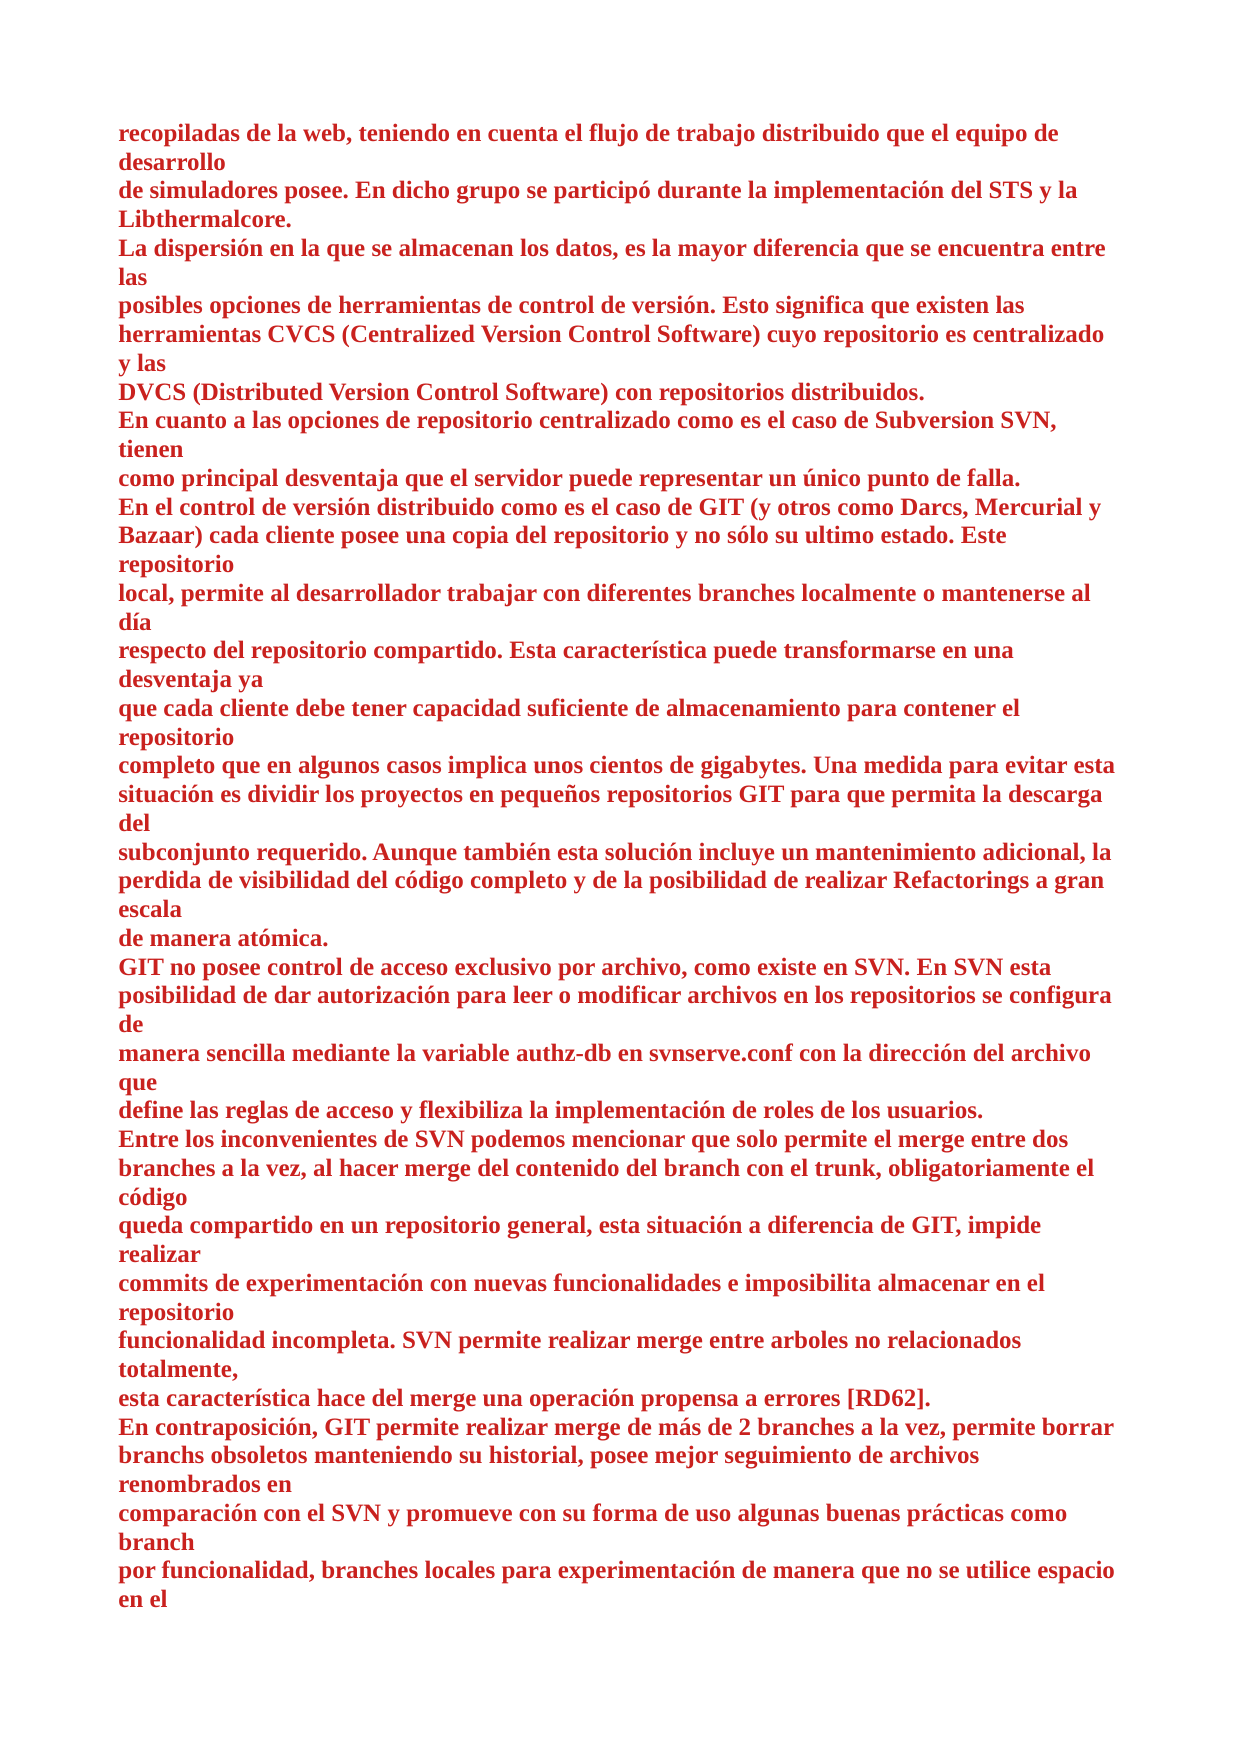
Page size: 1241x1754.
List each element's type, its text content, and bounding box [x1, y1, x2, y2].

text situación es dividir los proyectos en pequeños repositorios GIT para que permita la descarga del [118, 779, 1122, 837]
text funcionalidad incompleta. SVN permite realizar merge entre arboles no relacionados totalmente, [118, 1326, 1122, 1383]
text En cuanto a las opciones de repositorio centralizado como es el caso de Subversion SVN, tienen [118, 406, 1122, 463]
text local, permite al desarrollador trabajar con diferentes branches localmente o mantenerse al día [118, 578, 1122, 636]
text define las reglas de acceso y flexibiliza la implementación de roles de los usuarios. [118, 1096, 1122, 1124]
text Bazaar) cada cliente posee una copia del repositorio y no sólo su ultimo estado. Este repositorio [118, 521, 1122, 578]
text DVCS (Distributed Version Control Software) con repositorios distribuidos. [118, 377, 1122, 406]
text Libthermalcore. [118, 204, 1122, 233]
text branches a la vez, al hacer merge del contenido del branch con el trunk, obligatoriamente el código [118, 1153, 1122, 1211]
text En contraposición, GIT permite realizar merge de más de 2 branches a la vez, permite borrar [118, 1412, 1122, 1441]
text Entre los inconvenientes de SVN podemos mencionar que solo permite el merge entre dos [118, 1124, 1122, 1153]
text respecto del repositorio compartido. Esta característica puede transformarse en una desventaja ya [118, 636, 1122, 693]
text de simuladores posee. En dicho grupo se participó durante la implementación del STS y la [118, 176, 1122, 204]
text GIT no posee control de acceso exclusivo por archivo, como existe en SVN. En SVN esta [118, 952, 1122, 981]
text esta característica hace del merge una operación propensa a errores [RD62]. [118, 1383, 1122, 1412]
text recopiladas de la web, teniendo en cuenta el flujo de trabajo distribuido que el equipo de desarrollo [118, 118, 1122, 176]
text de manera atómica. [118, 923, 1122, 952]
text como principal desventaja que el servidor puede representar un único punto de falla. [118, 463, 1122, 492]
text La dispersión en la que se almacenan los datos, es la mayor diferencia que se encuentra entre las [118, 233, 1122, 291]
text posibilidad de dar autorización para leer o modificar archivos en los repositorios se configura de [118, 981, 1122, 1038]
text posibles opciones de herramientas de control de versión. Esto significa que existen las [118, 291, 1122, 319]
text branchs obsoletos manteniendo su historial, posee mejor seguimiento de archivos renombrados en [118, 1441, 1122, 1498]
text queda compartido en un repositorio general, esta situación a diferencia de GIT, impide realizar [118, 1211, 1122, 1268]
text perdida de visibilidad del código completo y de la posibilidad de realizar Refactorings a gran escala [118, 866, 1122, 923]
text En el control de versión distribuido como es el caso de GIT (y otros como Darcs, Mercurial y [118, 492, 1122, 521]
text herramientas CVCS (Centralized Version Control Software) cuyo repositorio es centralizado y las [118, 319, 1122, 377]
text completo que en algunos casos implica unos cientos de gigabytes. Una medida para evitar esta [118, 751, 1122, 779]
text que cada cliente debe tener capacidad suficiente de almacenamiento para contener el repositorio [118, 693, 1122, 751]
text subconjunto requerido. Aunque también esta solución incluye un mantenimiento adicional, la [118, 837, 1122, 866]
text por funcionalidad, branches locales para experimentación de manera que no se utilice espacio en el [118, 1556, 1122, 1613]
text commits de experimentación con nuevas funcionalidades e imposibilita almacenar en el repositorio [118, 1268, 1122, 1326]
text comparación con el SVN y promueve con su forma de uso algunas buenas prácticas como branch [118, 1498, 1122, 1556]
text manera sencilla mediante la variable authz-db en svnserve.conf con la dirección del archivo que [118, 1038, 1122, 1096]
